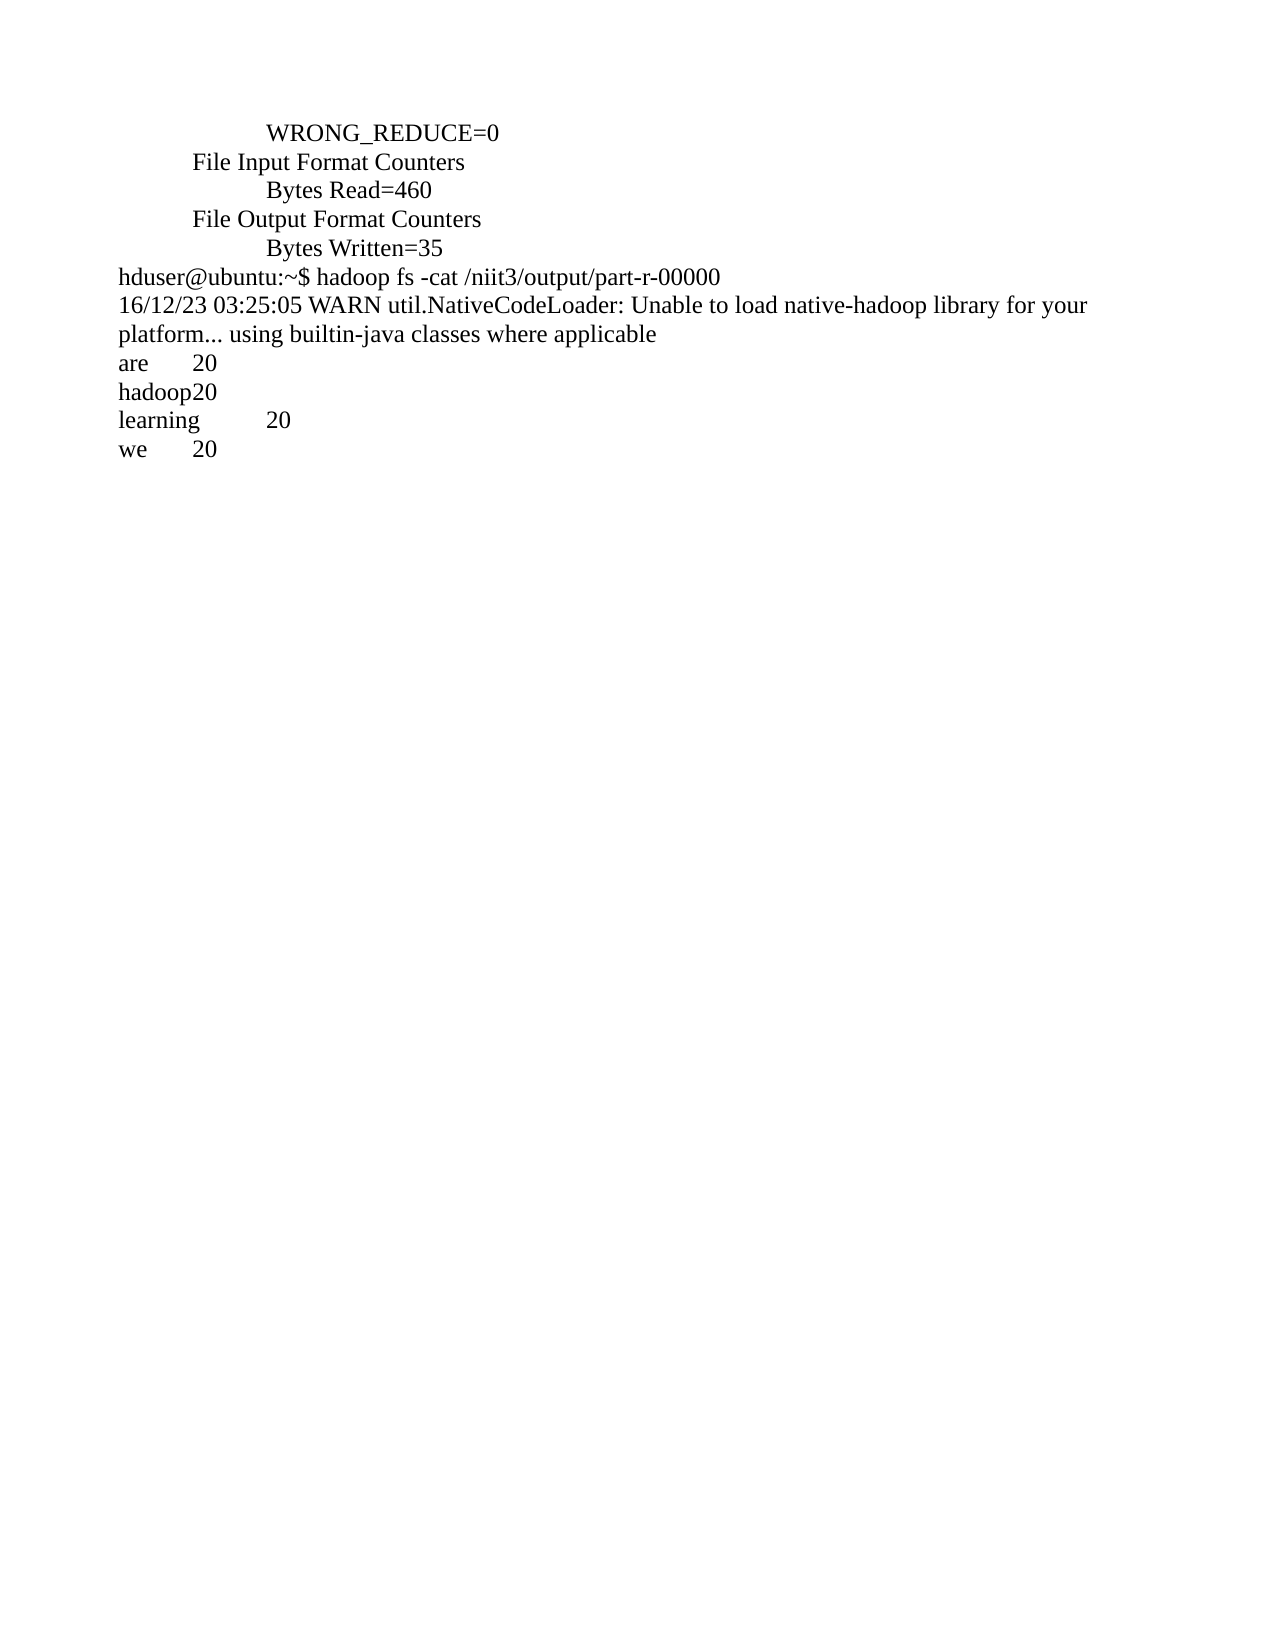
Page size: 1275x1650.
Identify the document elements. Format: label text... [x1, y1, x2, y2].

text File Input Format Counters [118, 147, 1157, 176]
text WRONG_REDUCE=0 [118, 118, 1157, 147]
text 16/12/23 03:25:05 WARN util.NativeCodeLoader: Unable to load native-hadoop library for your platform... using builtin-java classes where applicable [118, 291, 1157, 348]
text learning 20 [118, 406, 1157, 434]
text Bytes Written=35 [118, 233, 1157, 262]
text File Output Format Counters [118, 204, 1157, 233]
text hduser@ubuntu:~$ hadoop fs -cat /niit3/output/part-r-00000 [118, 262, 1157, 291]
text hadoop 20 [118, 377, 1157, 406]
text Bytes Read=460 [118, 176, 1157, 204]
text we 20 [118, 434, 1157, 463]
text are 20 [118, 348, 1157, 377]
